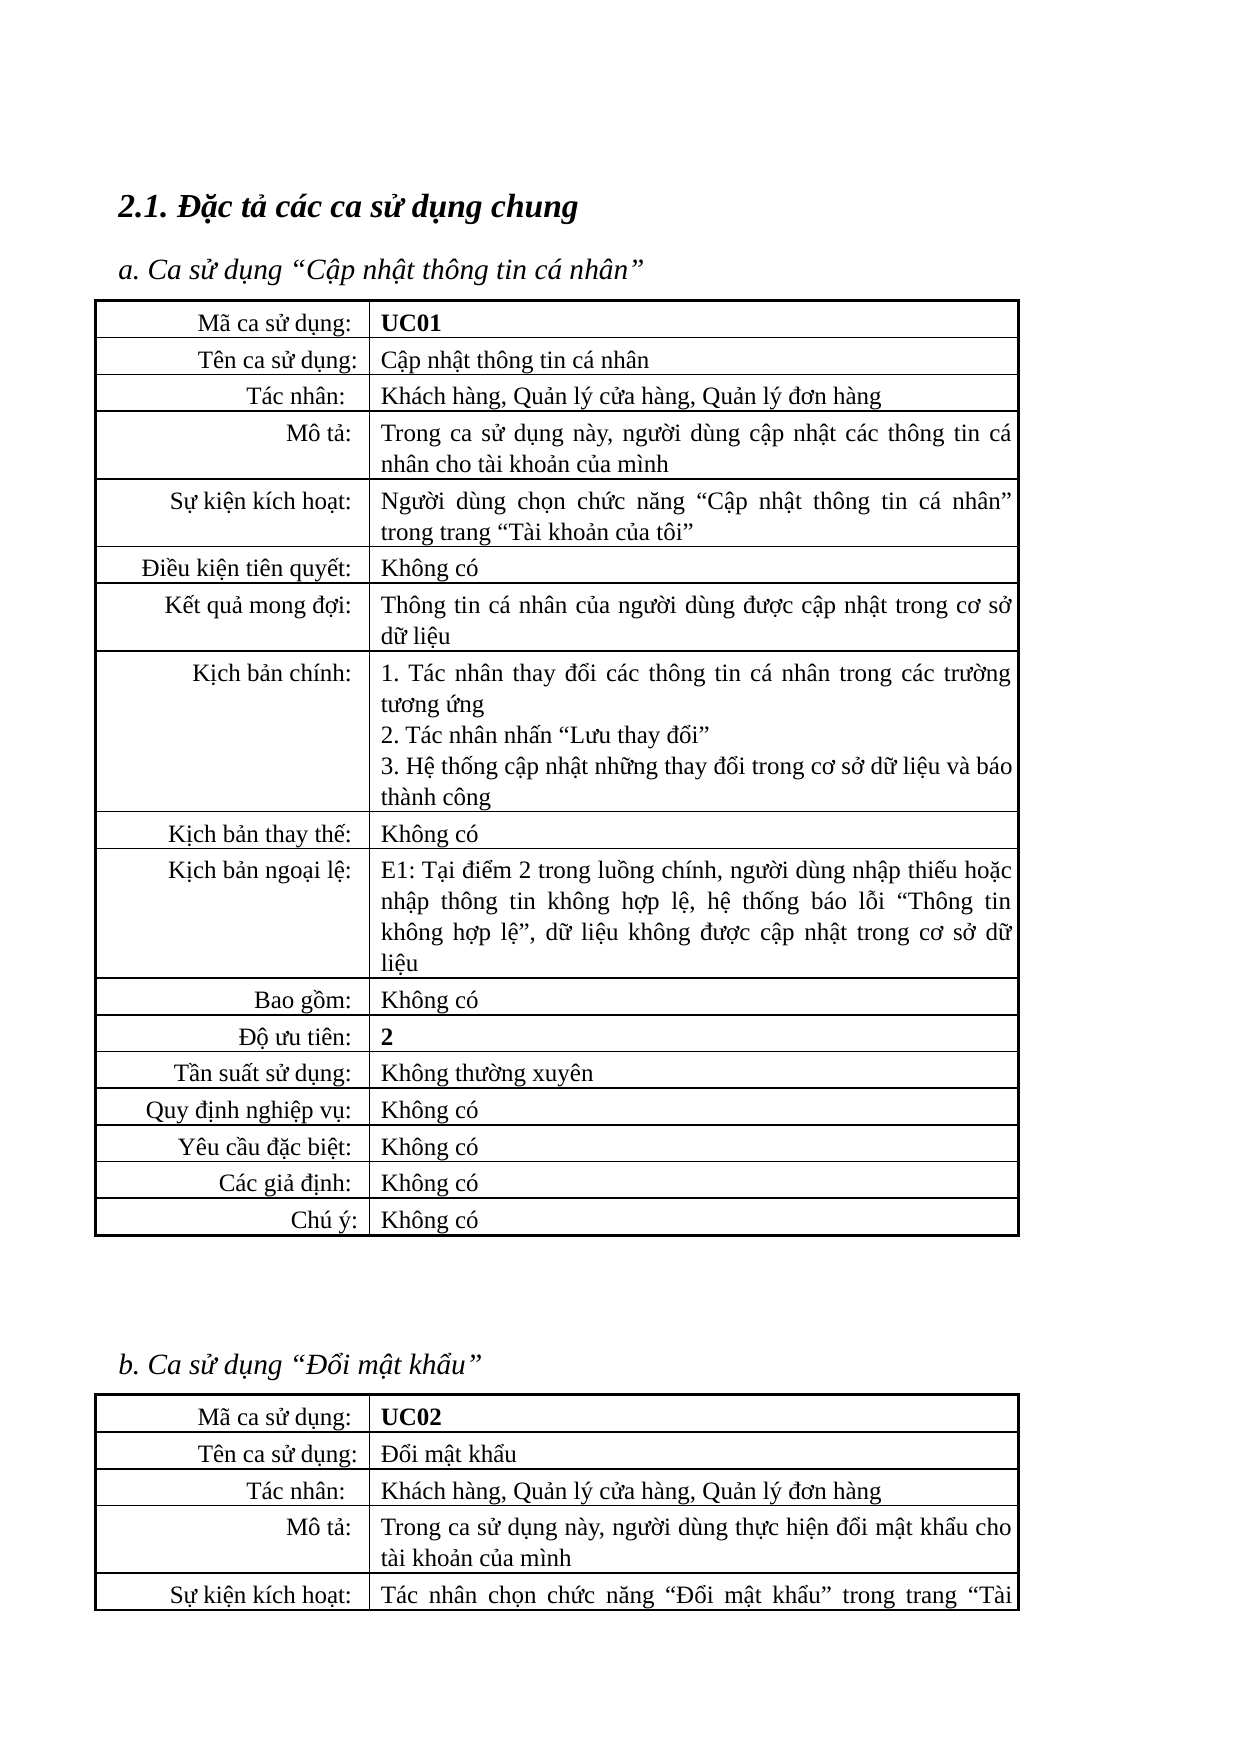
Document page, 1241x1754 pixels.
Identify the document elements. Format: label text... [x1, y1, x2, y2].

subtitle a. Ca sử dụng “Cập nhật thông tin cá nhân” [118, 252, 1122, 286]
table_cell Bao gồm: [97, 979, 369, 1014]
table_cell Không có [370, 1199, 1017, 1234]
table_cell Không có [370, 1162, 1017, 1197]
table_cell Mô tả: [97, 1506, 369, 1572]
table_cell Không có [370, 979, 1017, 1014]
table_cell Người dùng chọn chức năng “Cập nhật thông tin cá nhân” trong trang “Tài khoản của tôi” [370, 480, 1017, 546]
table_header UC02 [370, 1396, 1017, 1431]
subtitle b. Ca sử dụng “Đổi mật khẩu” [118, 1347, 1122, 1381]
table_cell Tác nhân: [97, 1470, 369, 1504]
table_cell Trong ca sử dụng này, người dùng cập nhật các thông tin cá nhân cho tài khoản của mình [370, 412, 1017, 478]
table_cell Không có [370, 812, 1017, 847]
table_cell Khách hàng, Quản lý cửa hàng, Quản lý đơn hàng [370, 375, 1017, 410]
table_cell Quy định nghiệp vụ: [97, 1089, 369, 1124]
table_cell Tác nhân chọn chức năng “Đổi mật khẩu” trong trang “Tài [370, 1574, 1017, 1609]
subtitle 2.1. Đặc tả các ca sử dụng chung [118, 187, 1122, 225]
table_cell Khách hàng, Quản lý cửa hàng, Quản lý đơn hàng [370, 1470, 1017, 1504]
table_cell Tác nhân: [97, 375, 369, 410]
table_cell Không có [370, 1089, 1017, 1124]
table_cell Chú ý: [97, 1199, 369, 1234]
table_cell Không có [370, 547, 1017, 582]
table_cell Kịch bản chính: [97, 652, 369, 811]
table_cell 1. Tác nhân thay đổi các thông tin cá nhân trong các trường tương ứng 2. Tác nhân nhấn “Lưu thay đổi” 3. Hệ thống cập nhật những thay đổi trong cơ sở dữ liệu và báo thành công [370, 652, 1017, 811]
table_header UC01 [370, 302, 1017, 337]
table_cell Kịch bản ngoại lệ: [97, 849, 369, 977]
table_cell Các giả định: [97, 1162, 369, 1197]
table_cell Cập nhật thông tin cá nhân [370, 338, 1017, 373]
table_cell Sự kiện kích hoạt: [97, 480, 369, 546]
table_cell Tên ca sử dụng: [97, 338, 369, 373]
table_cell Không có [370, 1126, 1017, 1161]
table_cell Tần suất sử dụng: [97, 1052, 369, 1087]
table_cell Điều kiện tiên quyết: [97, 547, 369, 582]
table_cell Sự kiện kích hoạt: [97, 1574, 369, 1609]
table_cell Độ ưu tiên: [97, 1016, 369, 1051]
table_cell Kịch bản thay thế: [97, 812, 369, 847]
table_header Mã ca sử dụng: [97, 1396, 369, 1431]
table_cell Thông tin cá nhân của người dùng được cập nhật trong cơ sở dữ liệu [370, 584, 1017, 650]
table_cell Tên ca sử dụng: [97, 1433, 369, 1468]
table_cell Yêu cầu đặc biệt: [97, 1126, 369, 1161]
table_cell Không thường xuyên [370, 1052, 1017, 1087]
table_cell E1: Tại điểm 2 trong luồng chính, người dùng nhập thiếu hoặc nhập thông tin không hợp lệ, hệ thống báo lỗi “Thông tin không hợp lệ”, dữ liệu không được cập nhật trong cơ sở dữ liệu [370, 849, 1017, 977]
table_cell Kết quả mong đợi: [97, 584, 369, 650]
table_cell Đổi mật khẩu [370, 1433, 1017, 1468]
table_cell Mô tả: [97, 412, 369, 478]
table_cell Trong ca sử dụng này, người dùng thực hiện đổi mật khẩu cho tài khoản của mình [370, 1506, 1017, 1572]
table_cell 2 [370, 1016, 1017, 1051]
table_header Mã ca sử dụng: [97, 302, 369, 337]
